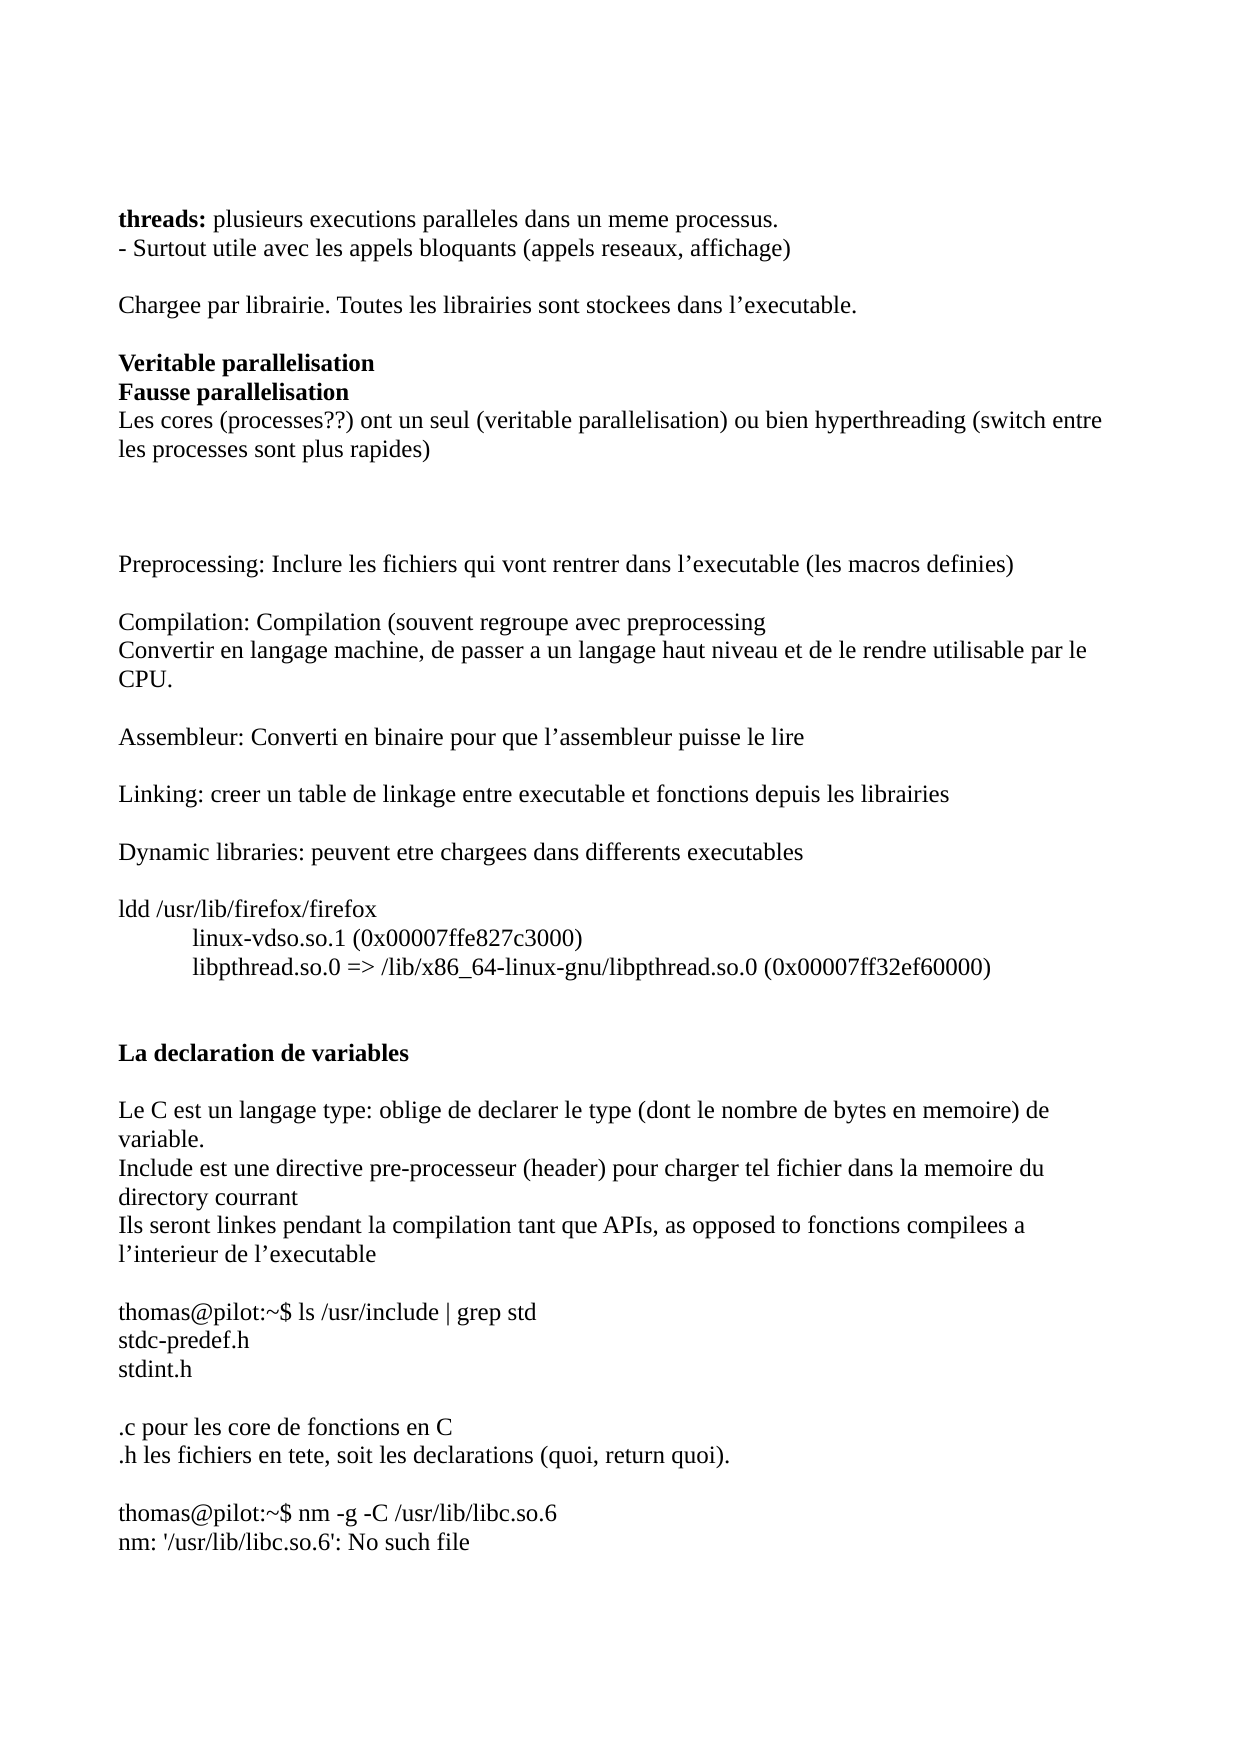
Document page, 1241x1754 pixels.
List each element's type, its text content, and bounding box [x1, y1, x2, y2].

text Fausse parallelisation [118, 377, 1122, 406]
text .c pour les core de fonctions en C [118, 1412, 1122, 1441]
text Convertir en langage machine, de passer a un langage haut niveau et de le rendre utilisable par le CPU. [118, 636, 1122, 693]
text Include est une directive pre-processeur (header) pour charger tel fichier dans la memoire du directory courrant [118, 1153, 1122, 1211]
text .h les fichiers en tete, soit les declarations (quoi, return quoi). [118, 1441, 1122, 1469]
text thomas@pilot:~$ ls /usr/include | grep std [118, 1297, 1122, 1326]
text Les cores (processes??) ont un seul (veritable parallelisation) ou bien hyperthreading (switch entre les processes sont plus rapides) [118, 406, 1122, 463]
text nm: '/usr/lib/libc.so.6': No such file [118, 1527, 1122, 1556]
text Le C est un langage type: oblige de declarer le type (dont le nombre de bytes en memoire) de variable. [118, 1096, 1122, 1153]
text thomas@pilot:~$ nm -g -C /usr/lib/libc.so.6 [118, 1498, 1122, 1527]
text threads: plusieurs executions paralleles dans un meme processus. [118, 204, 1122, 233]
text ldd /usr/lib/firefox/firefox [118, 894, 1122, 923]
text Chargee par librairie. Toutes les librairies sont stockees dans l’executable. [118, 291, 1122, 319]
text stdc-predef.h [118, 1326, 1122, 1354]
text stdint.h [118, 1354, 1122, 1383]
text Assembleur: Converti en binaire pour que l’assembleur puisse le lire [118, 722, 1122, 751]
text Dynamic libraries: peuvent etre chargees dans differents executables [118, 837, 1122, 866]
text Veritable parallelisation [118, 348, 1122, 377]
text Ils seront linkes pendant la compilation tant que APIs, as opposed to fonctions compilees a l’interieur de l’executable [118, 1211, 1122, 1268]
text La declaration de variables [118, 1038, 1122, 1067]
text Compilation: Compilation (souvent regroupe avec preprocessing [118, 607, 1122, 636]
text libpthread.so.0 => /lib/x86_64-linux-gnu/libpthread.so.0 (0x00007ff32ef60000) [118, 952, 1122, 981]
text Preprocessing: Inclure les fichiers qui vont rentrer dans l’executable (les macros definies) [118, 549, 1122, 578]
text Linking: creer un table de linkage entre executable et fonctions depuis les librairies [118, 779, 1122, 808]
text - Surtout utile avec les appels bloquants (appels reseaux, affichage) [118, 233, 1122, 262]
text linux-vdso.so.1 (0x00007ffe827c3000) [118, 923, 1122, 952]
